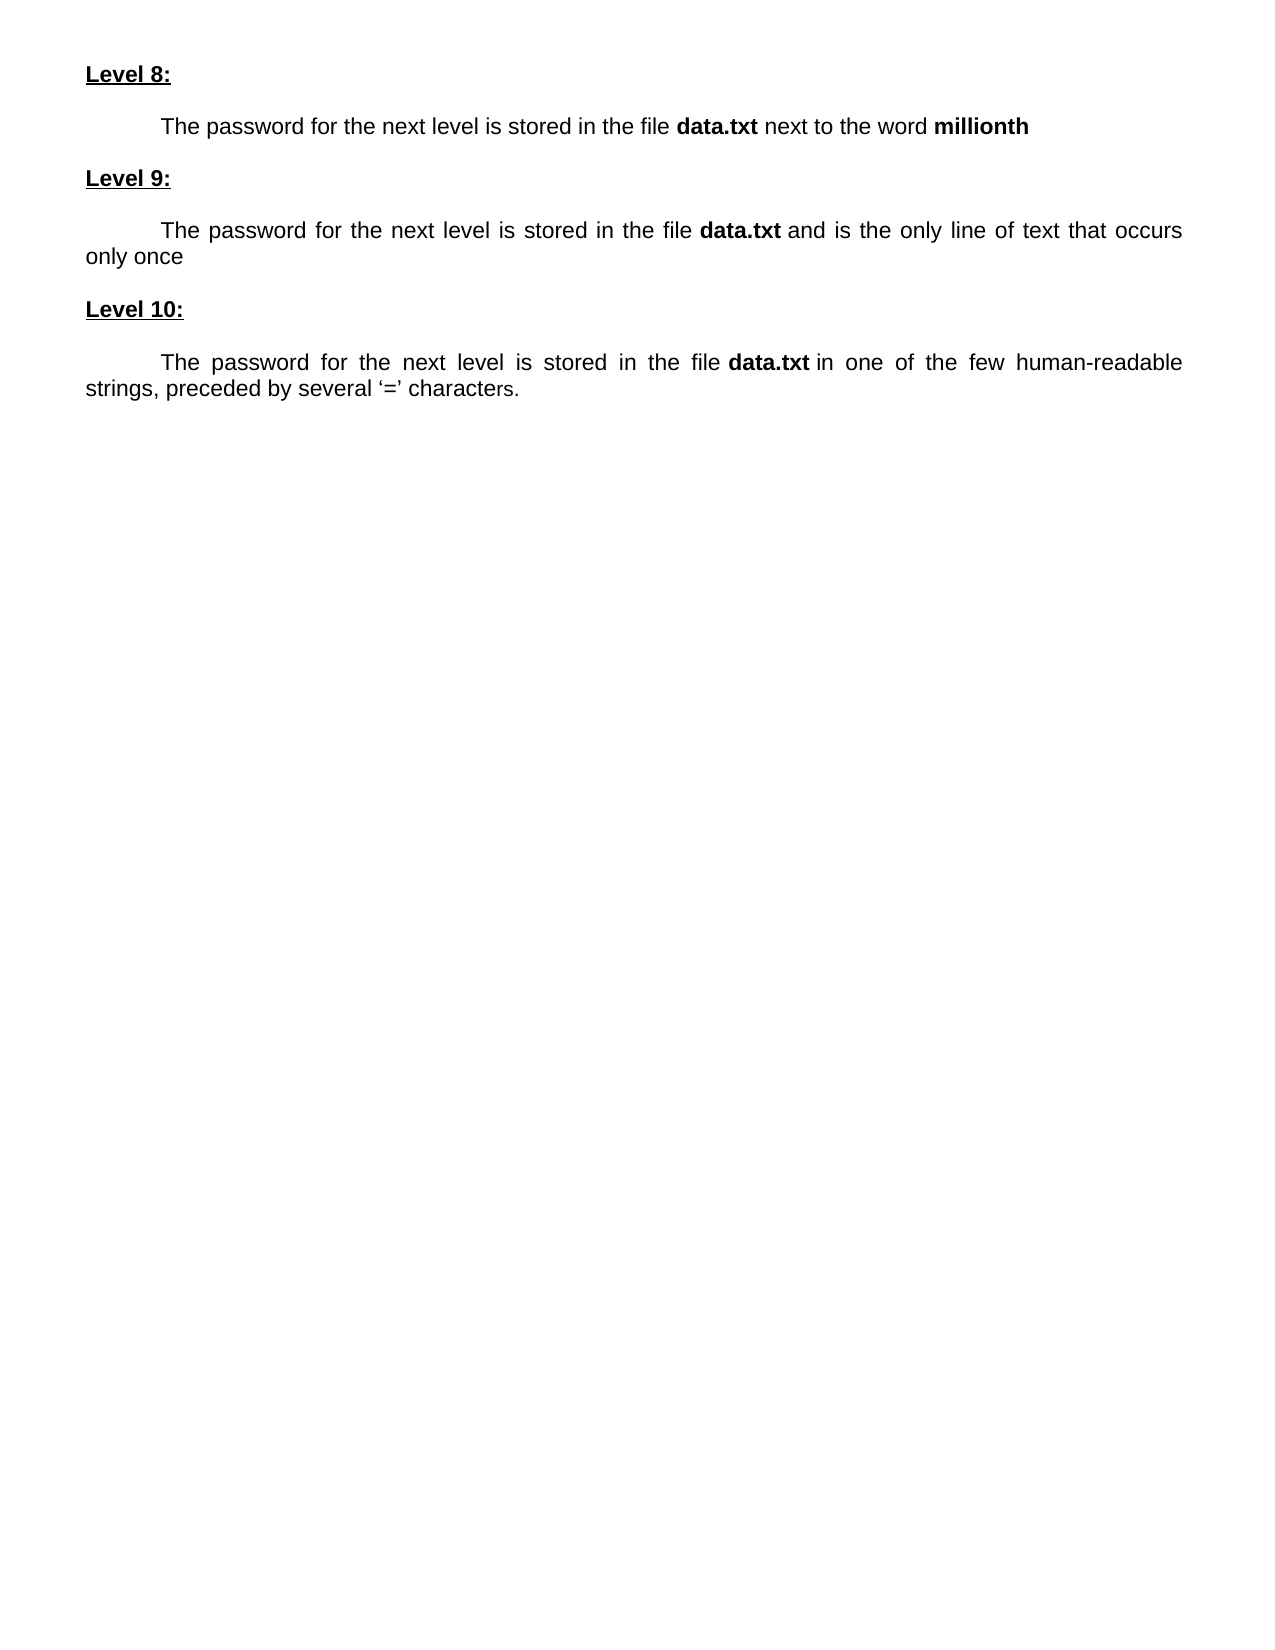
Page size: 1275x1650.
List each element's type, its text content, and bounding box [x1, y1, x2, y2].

text The password for the next level is stored in the file data.txt and is the only line of text that occurs only once [85, 217, 1183, 269]
text Level 9: [85, 165, 1183, 191]
text The password for the next level is stored in the file data.txt next to the word millionth [85, 113, 1183, 140]
text The password for the next level is stored in the file data.txt in one of the few human-readable strings, preceded by several ‘=’ characters. [85, 349, 1183, 401]
text Level 8: [85, 61, 1183, 87]
text Level 10: [85, 296, 1183, 322]
